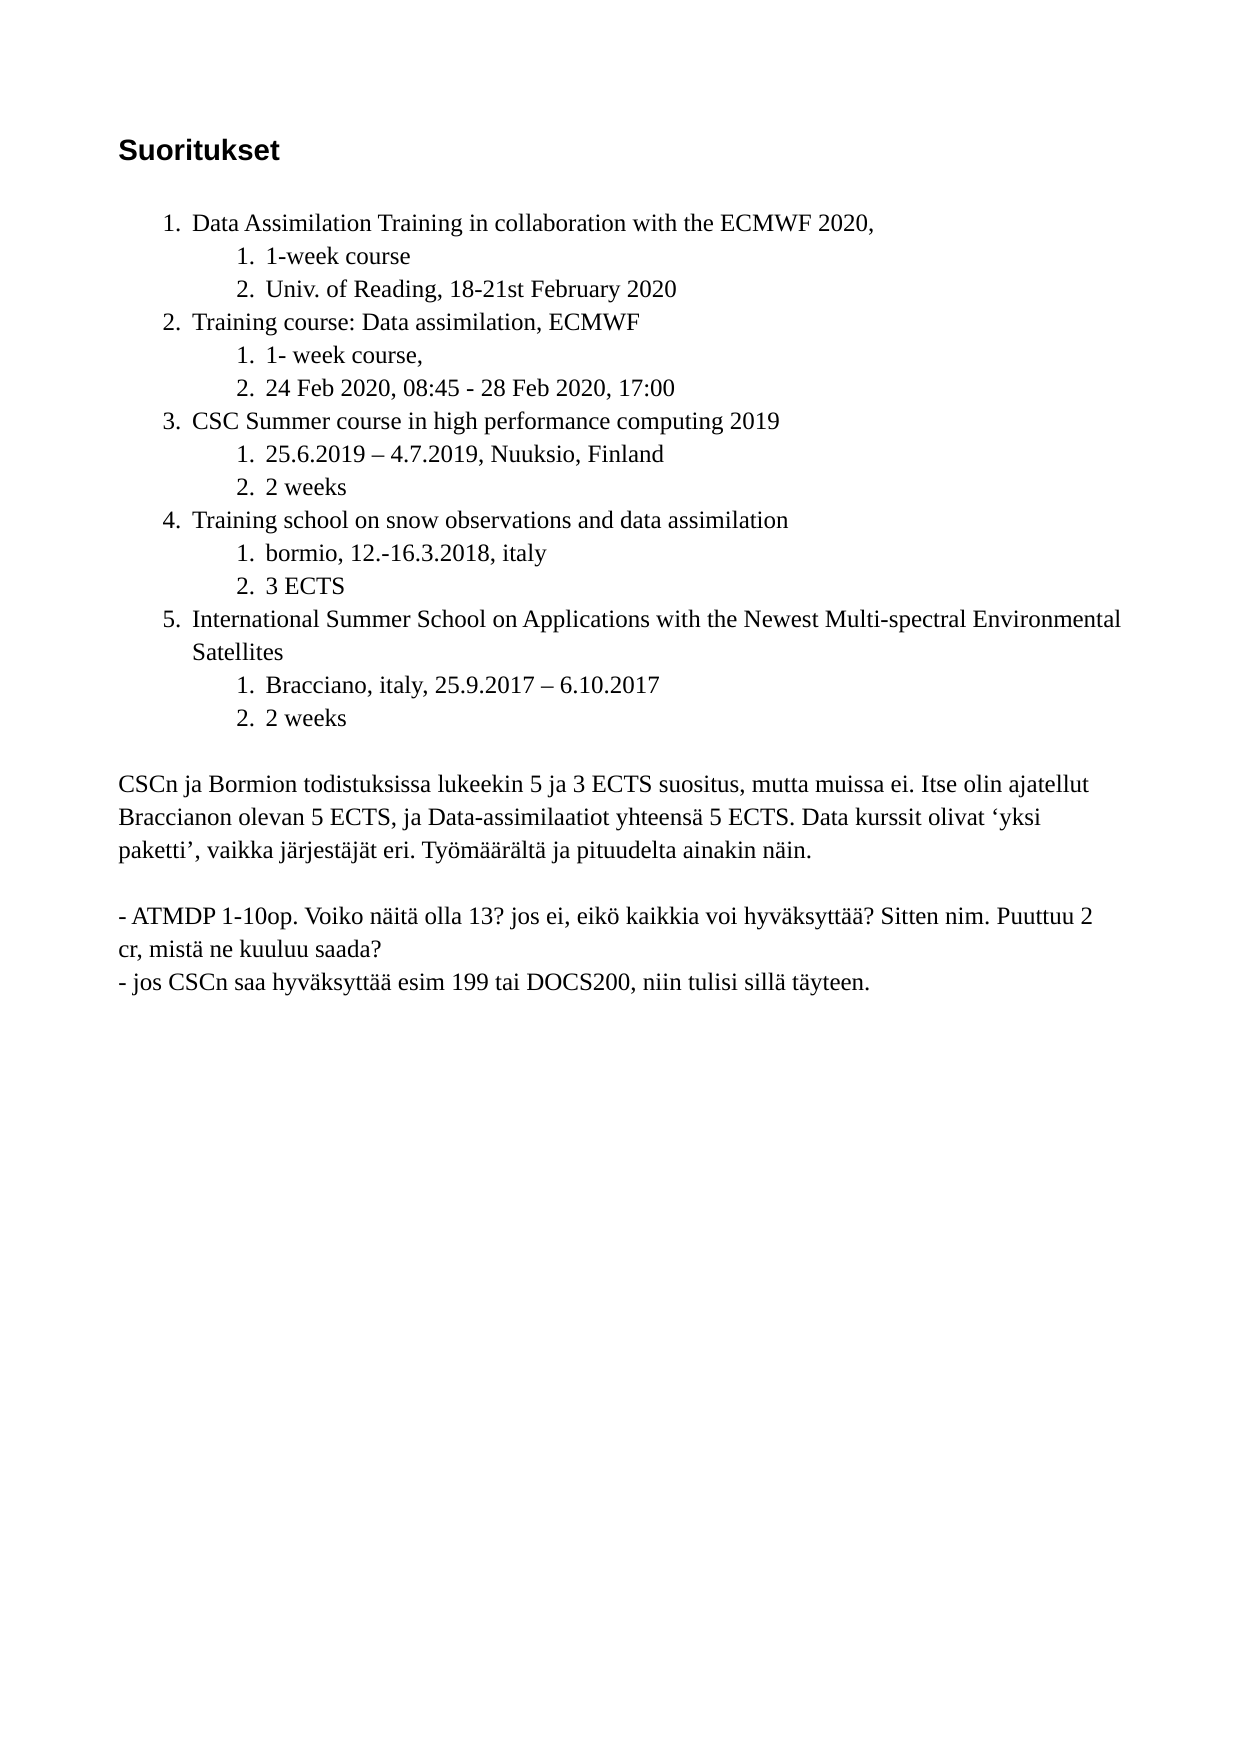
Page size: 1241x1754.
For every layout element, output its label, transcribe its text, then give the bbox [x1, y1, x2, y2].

list 2 weeks [236, 472, 1122, 501]
list International Summer School on Applications with the Newest Multi-spectral Environmental Satellites [162, 604, 1122, 666]
list 1- week course, [236, 340, 1122, 368]
list Data Assimilation Training in collaboration with the ECMWF 2020, [162, 208, 1122, 236]
list Training course: Data assimilation, ECMWF [162, 307, 1122, 336]
list 2 weeks [236, 703, 1122, 732]
list 24 Feb 2020, 08:45 - 28 Feb 2020, 17:00 [236, 373, 1122, 402]
list 3 ECTS [236, 571, 1122, 600]
list CSC Summer course in high performance computing 2019 [162, 406, 1122, 434]
list 1-week course [236, 241, 1122, 269]
list Training school on snow observations and data assimilation [162, 505, 1122, 534]
list 25.6.2019 – 4.7.2019, Nuuksio, Finland [236, 439, 1122, 468]
subtitle Suoritukset [118, 133, 1122, 166]
list Univ. of Reading, 18-21st February 2020 [236, 274, 1122, 302]
text - ATMDP 1-10op. Voiko näitä olla 13? jos ei, eikö kaikkia voi hyväksyttää? Sitten nim. Puuttuu 2 cr, mistä ne kuuluu saada? [118, 901, 1122, 963]
list bormio, 12.-16.3.2018, italy [236, 538, 1122, 567]
text - jos CSCn saa hyväksyttää esim 199 tai DOCS200, niin tulisi sillä täyteen. [118, 967, 1122, 996]
text CSCn ja Bormion todistuksissa lukeekin 5 ja 3 ECTS suositus, mutta muissa ei. Itse olin ajatellut Braccianon olevan 5 ECTS, ja Data-assimilaatiot yhteensä 5 ECTS. Data kurssit olivat ‘yksi paketti’, vaikka järjestäjät eri. Työmäärältä ja pituudelta ainakin näin. [118, 769, 1122, 864]
list Bracciano, italy, 25.9.2017 – 6.10.2017 [236, 670, 1122, 699]
